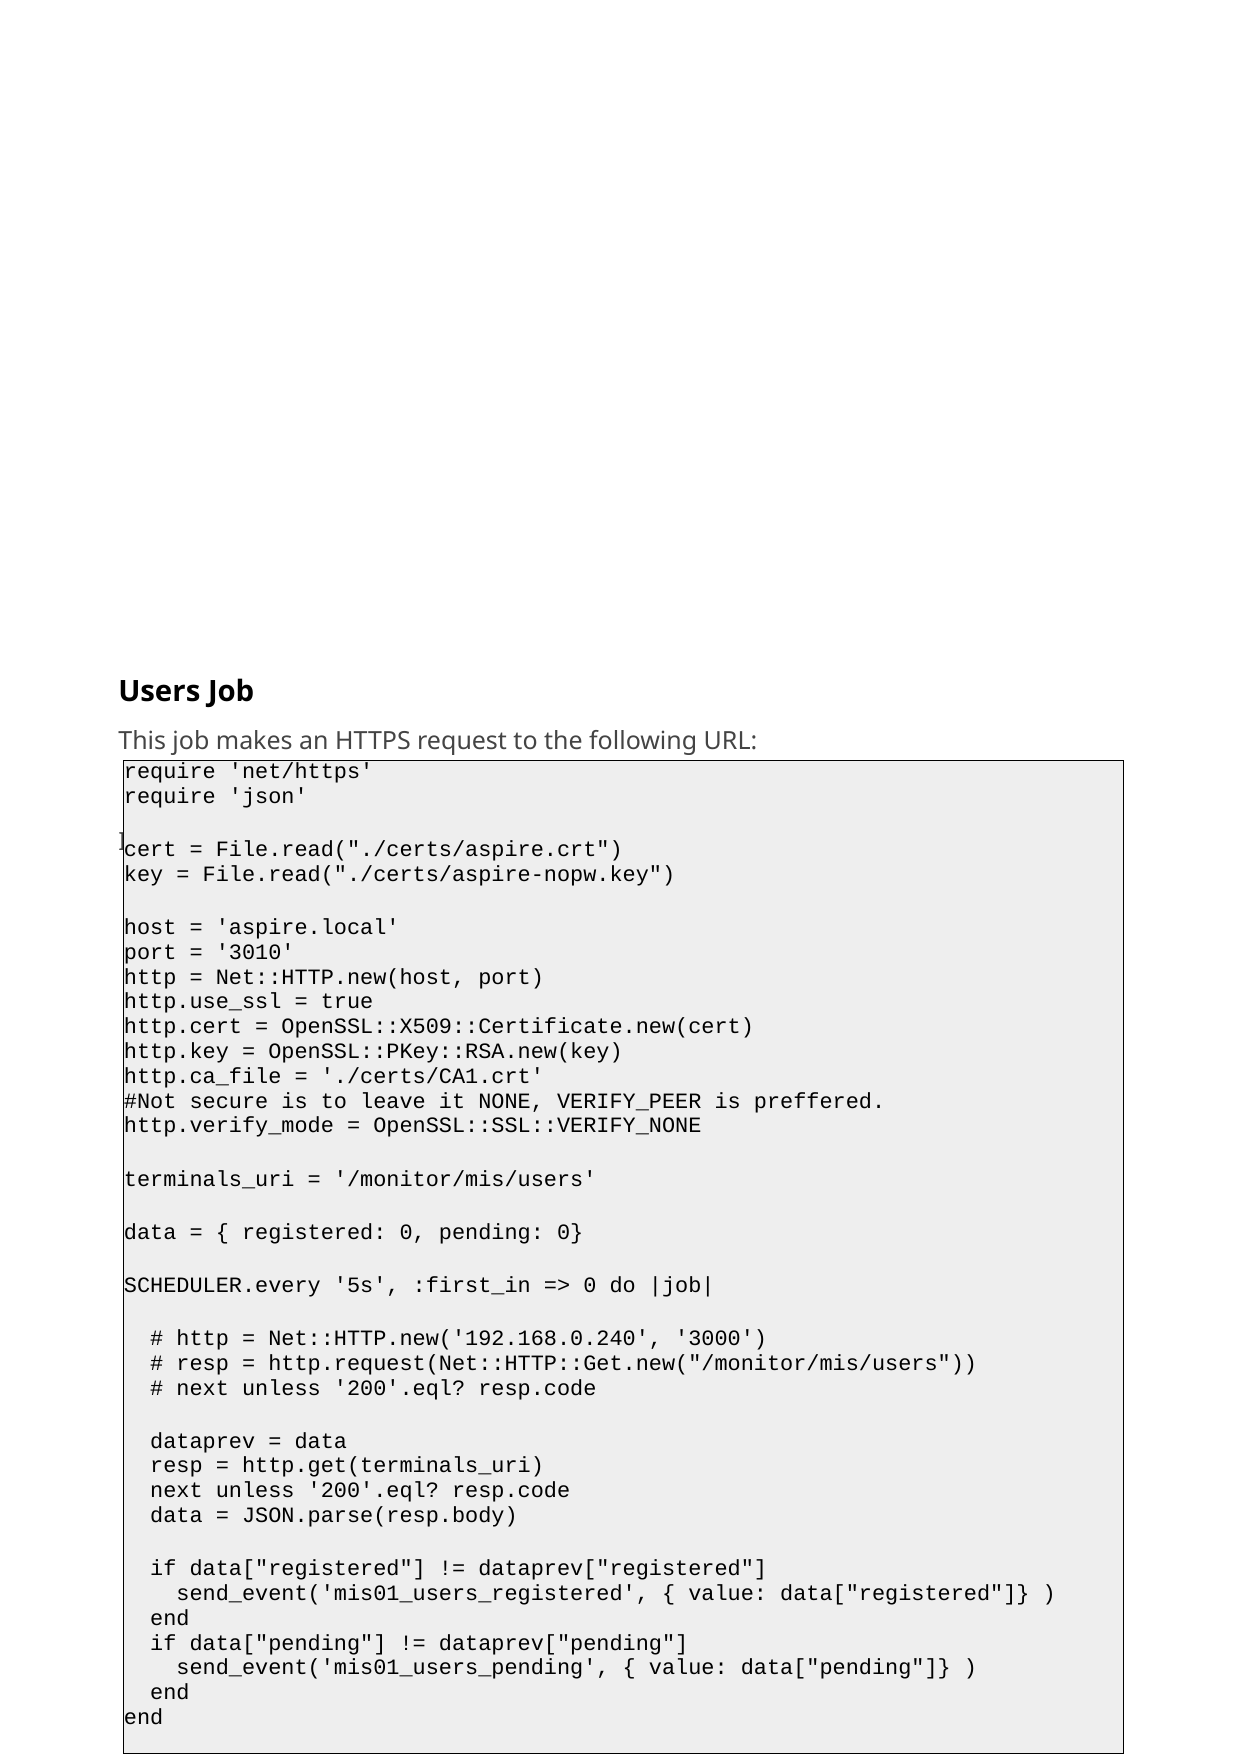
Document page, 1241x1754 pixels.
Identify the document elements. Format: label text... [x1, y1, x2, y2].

subtitle Users Job [118, 670, 1122, 710]
text This job makes an HTTPS request to the following URL: [118, 723, 1122, 757]
